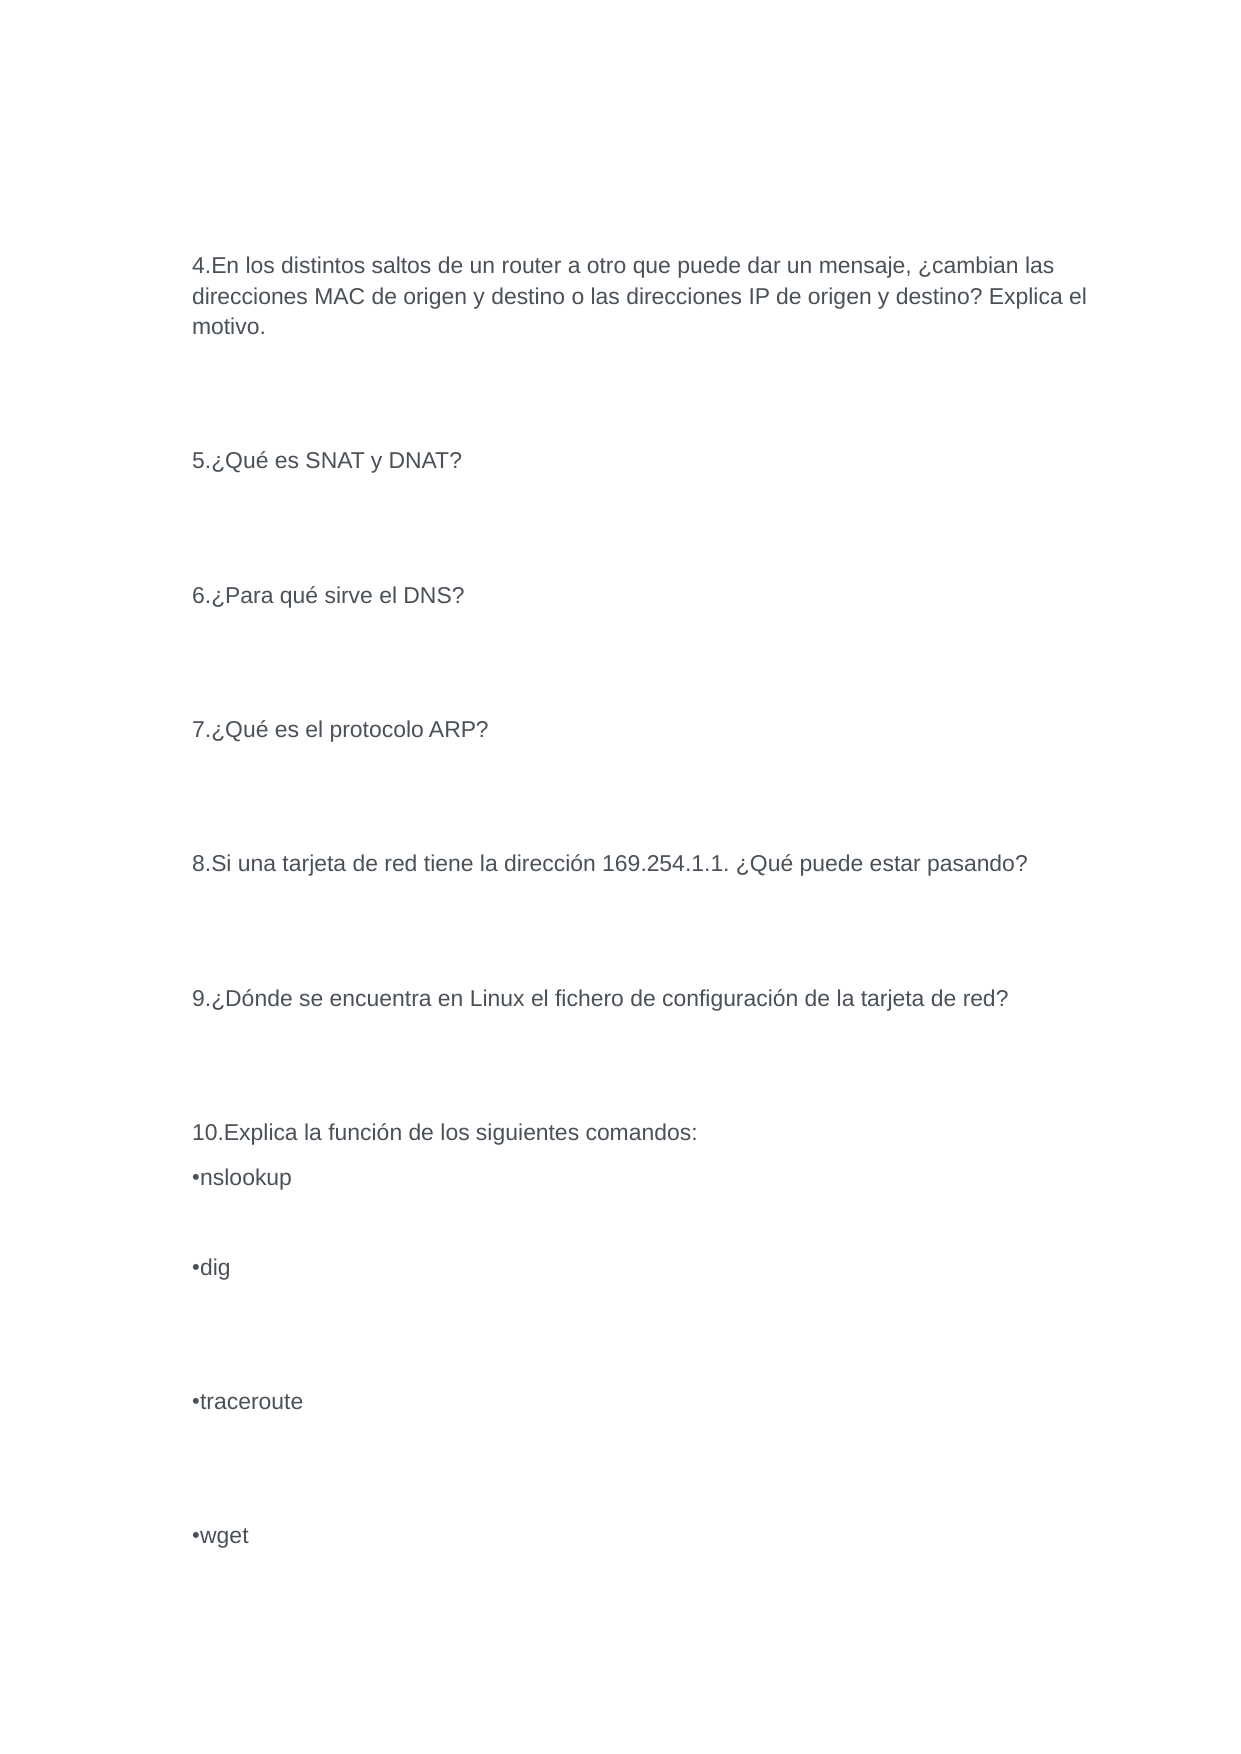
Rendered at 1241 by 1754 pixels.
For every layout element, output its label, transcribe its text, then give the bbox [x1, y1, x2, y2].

list ¿Qué es el protocolo ARP? [118, 716, 1122, 742]
list ¿Dónde se encuentra en Linux el fichero de configuración de la tarjeta de red? [118, 985, 1122, 1011]
list En los distintos saltos de un router a otro que puede dar un mensaje, ¿cambian las direcciones MAC de origen y destino o las direcciones IP de origen y destino? Explica el motivo. [118, 252, 1122, 339]
list ¿Qué es SNAT y DNAT? [118, 447, 1122, 474]
list wget [118, 1522, 1122, 1549]
list Si una tarjeta de red tiene la dirección 169.254.1.1. ¿Qué puede estar pasando? [118, 850, 1122, 877]
list nslookup [118, 1164, 1122, 1190]
list ¿Para qué sirve el DNS? [118, 582, 1122, 608]
list dig [118, 1253, 1122, 1280]
list Explica la función de los siguientes comandos: [118, 1119, 1122, 1146]
list traceroute [118, 1388, 1122, 1414]
